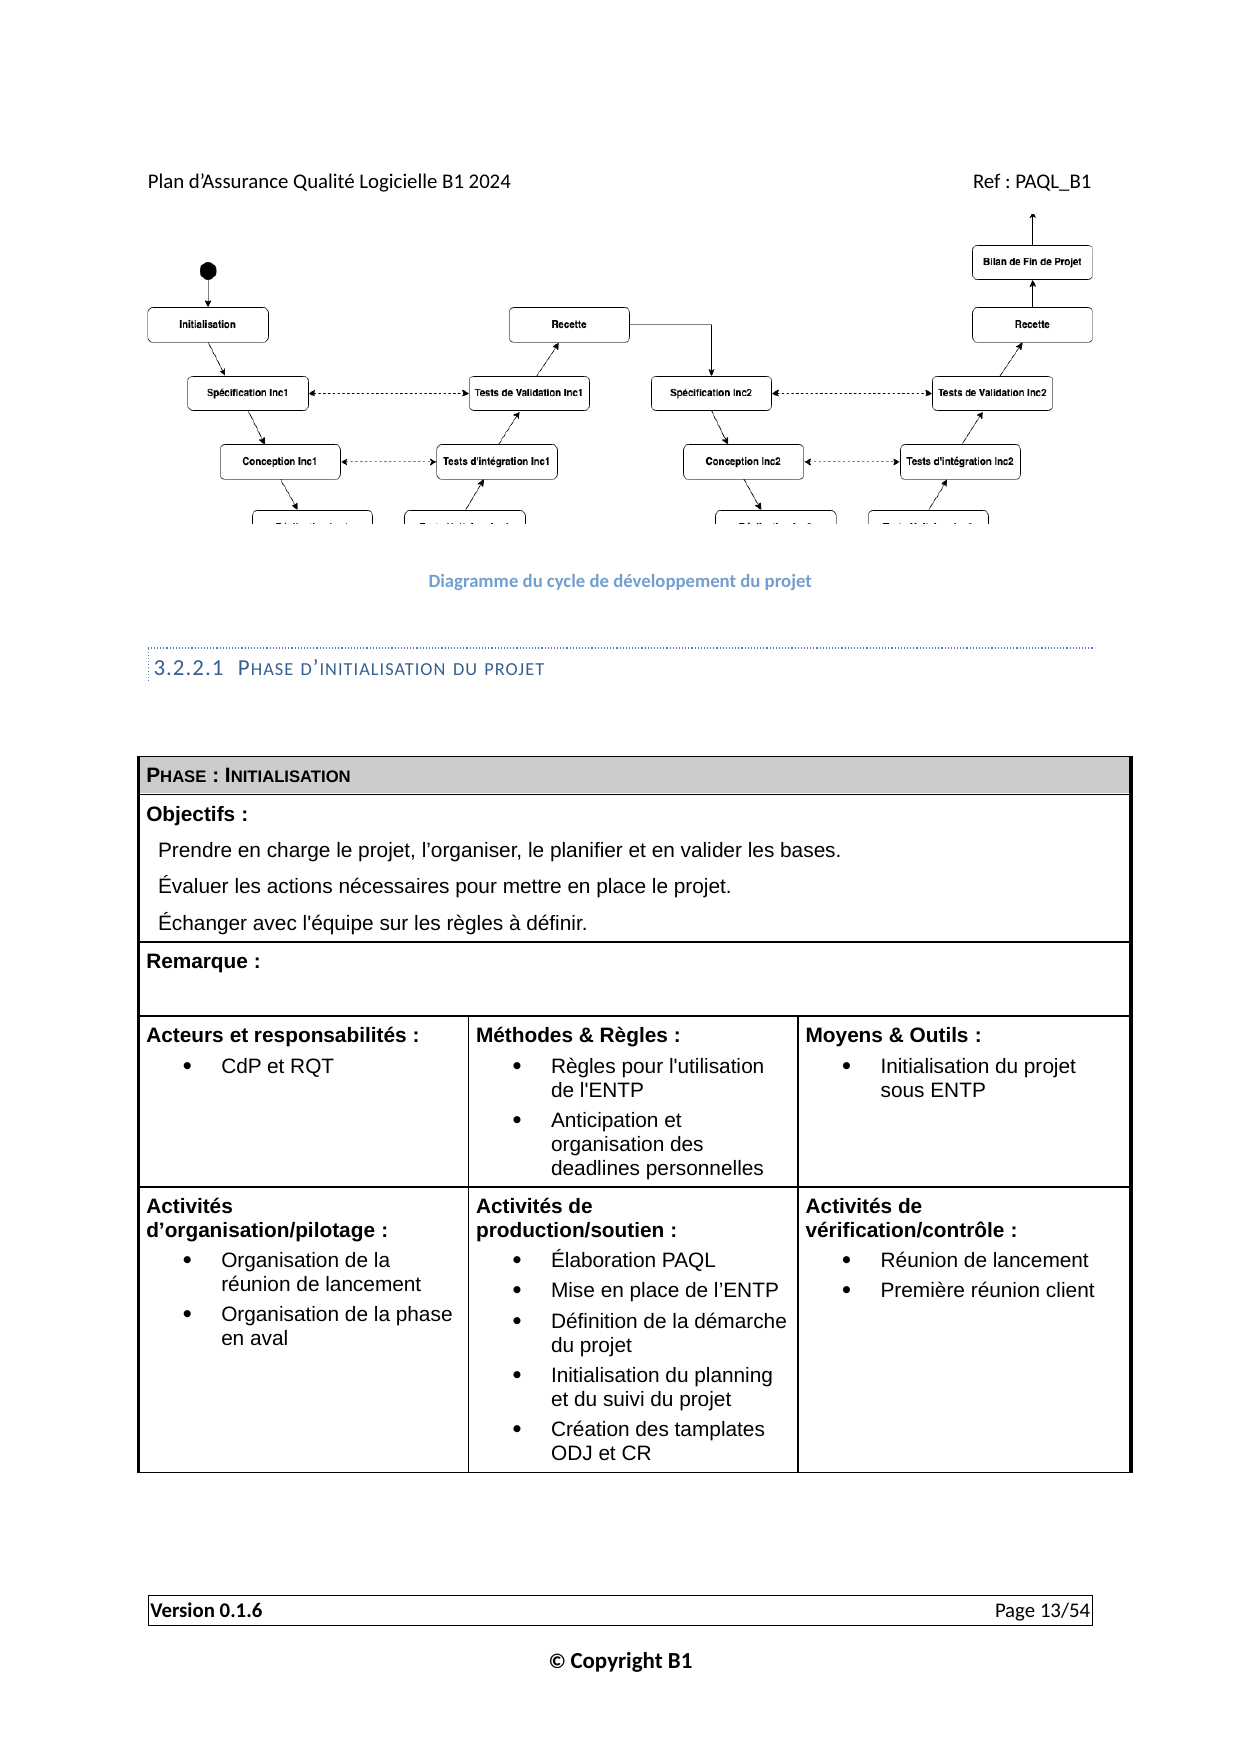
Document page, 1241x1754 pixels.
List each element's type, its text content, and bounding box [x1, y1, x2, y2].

list Phase d’initialisation du projet [148, 647, 1093, 681]
table_cell Remarque : [140, 943, 1129, 1015]
table_header Phase : Initialisation [140, 757, 1129, 793]
table_cell Moyens & Outils : Initialisation du projet sous ENTP [799, 1017, 1129, 1186]
table_cell Activités d’organisation/pilotage : Organisation de la réunion de lancement Organisation de la phase en aval [140, 1188, 468, 1471]
table_cell Activités de production/soutien : Élaboration PAQL Mise en place de l’ENTP Définition de la démarche du projet Initialisation du planning et du suivi du projet Création des tamplates ODJ et CR [469, 1188, 797, 1471]
table_cell Objectifs : Prendre en charge le projet, l’organiser, le planifier et en valider les bases. Évaluer les actions nécessaires pour mettre en place le projet. Échanger avec l'équipe sur les règles à définir. [140, 795, 1129, 941]
table_cell Acteurs et responsabilités : CdP et RQT [140, 1017, 468, 1186]
table_cell Méthodes & Règles : Règles pour l'utilisation de l'ENTP Anticipation et organisation des deadlines personnelles [469, 1017, 797, 1186]
text Diagramme du cycle de développement du projet [148, 569, 1093, 592]
table_cell Activités de vérification/contrôle : Réunion de lancement Première réunion client [799, 1188, 1129, 1471]
